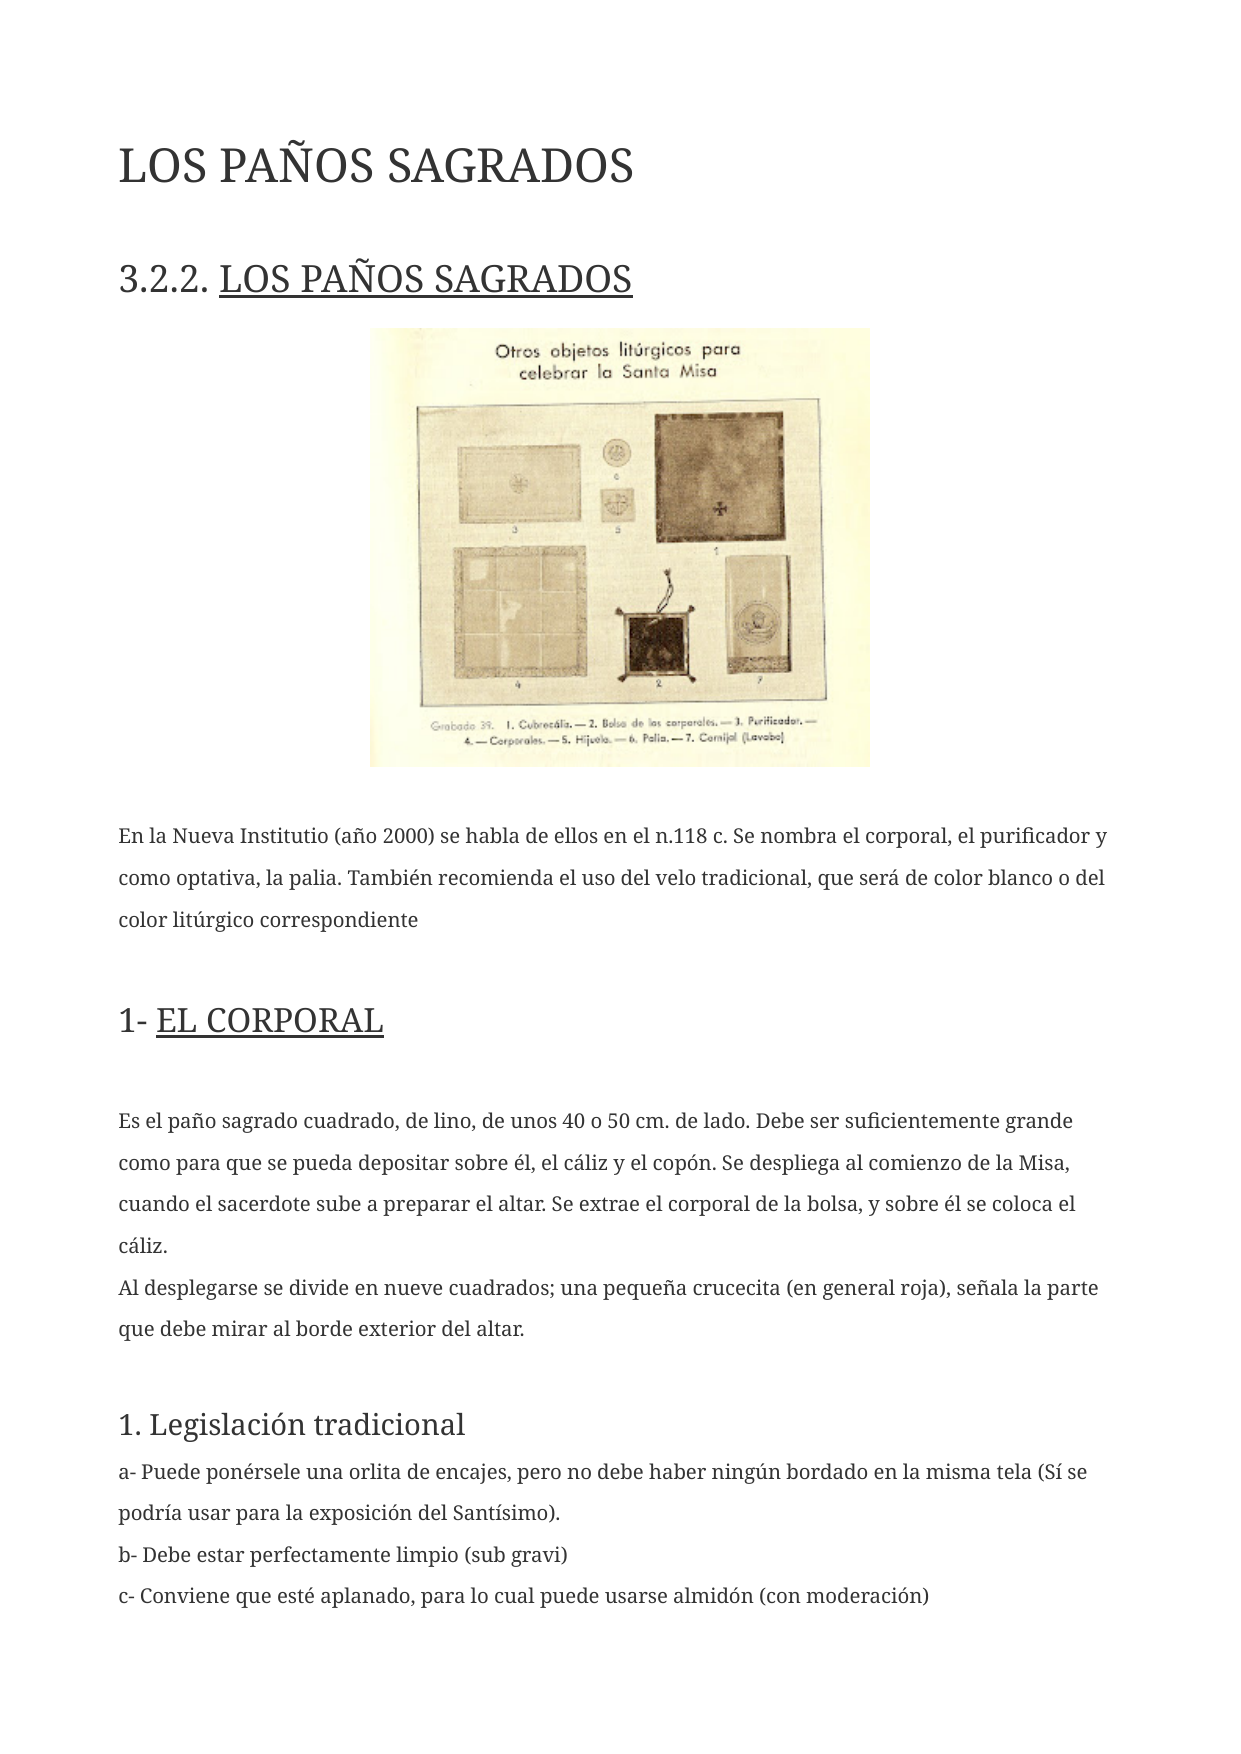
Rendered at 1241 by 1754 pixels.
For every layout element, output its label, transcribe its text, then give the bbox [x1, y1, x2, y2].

text 1. Legislación tradicional a- Puede ponérsele una orlita de encajes, pero no debe haber ningún bordado en la misma tela (Sí se podría usar para la exposición del Santísimo). b- Debe estar perfectamente limpio (sub gravi) c- Conviene que esté aplanado, para lo cual puede usarse almidón (con moderación) [118, 1356, 1122, 1610]
subtitle LOS PAÑOS SAGRADOS [118, 133, 1122, 197]
text 3.2.2. LOS PAÑOS SAGRADOS [118, 252, 1122, 303]
picture [370, 328, 870, 767]
text Es el paño sagrado cuadrado, de lino, de unos 40 o 50 cm. de lado. Debe ser suficientemente grande como para que se pueda depositar sobre él, el cáliz y el copón. Se despliega al comienzo de la Misa, cuando el sacerdote sube a preparar el altar. Se extrae el corporal de la bolsa, y sobre él se coloca el cáliz. Al desplegarse se divide en nueve cuadrados; una pequeña crucecita (en general roja), señala la parte que debe mirar al borde exterior del altar. [118, 1065, 1122, 1342]
text En la Nueva Institutio (año 2000) se habla de ellos en el n.118 c. Se nombra el corporal, el purificador y como optativa, la palia. También recomienda el uso del velo tradicional, que será de color blanco o del color litúrgico correspondiente 1- EL CORPORAL [118, 781, 1122, 1043]
